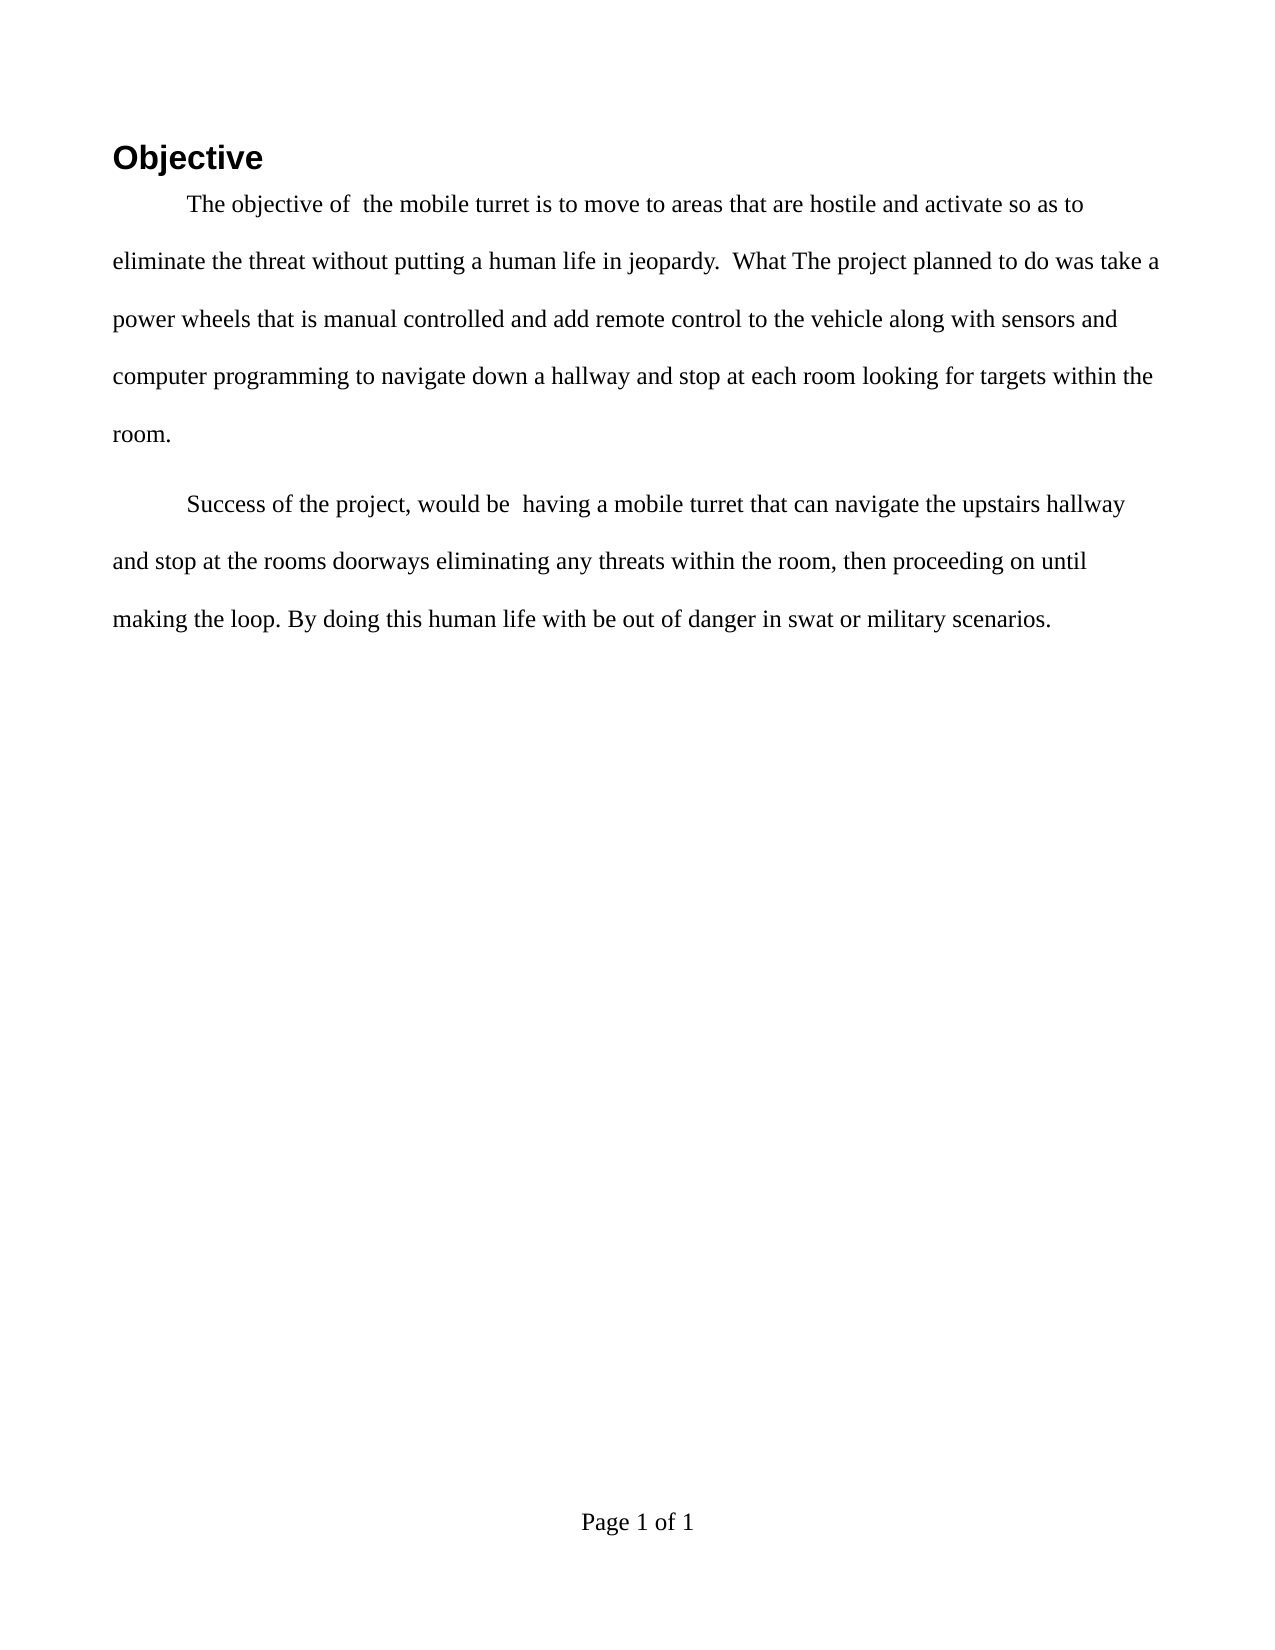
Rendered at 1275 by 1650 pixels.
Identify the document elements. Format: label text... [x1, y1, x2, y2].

text Success of the project, would be having a mobile turret that can navigate the upstairs hallway and stop at the rooms doorways eliminating any threats within the room, then proceeding on until making the loop. By doing this human life with be out of danger in swat or military scenarios. [112, 489, 1162, 632]
text The objective of the mobile turret is to move to areas that are hostile and activate so as to eliminate the threat without putting a human life in jeopardy. What The project planned to do was take a power wheels that is manual controlled and add remote control to the vehicle along with sensors and computer programming to navigate down a hallway and stop at each room looking for targets within the room. [112, 189, 1162, 447]
subtitle Objective [112, 137, 1162, 176]
